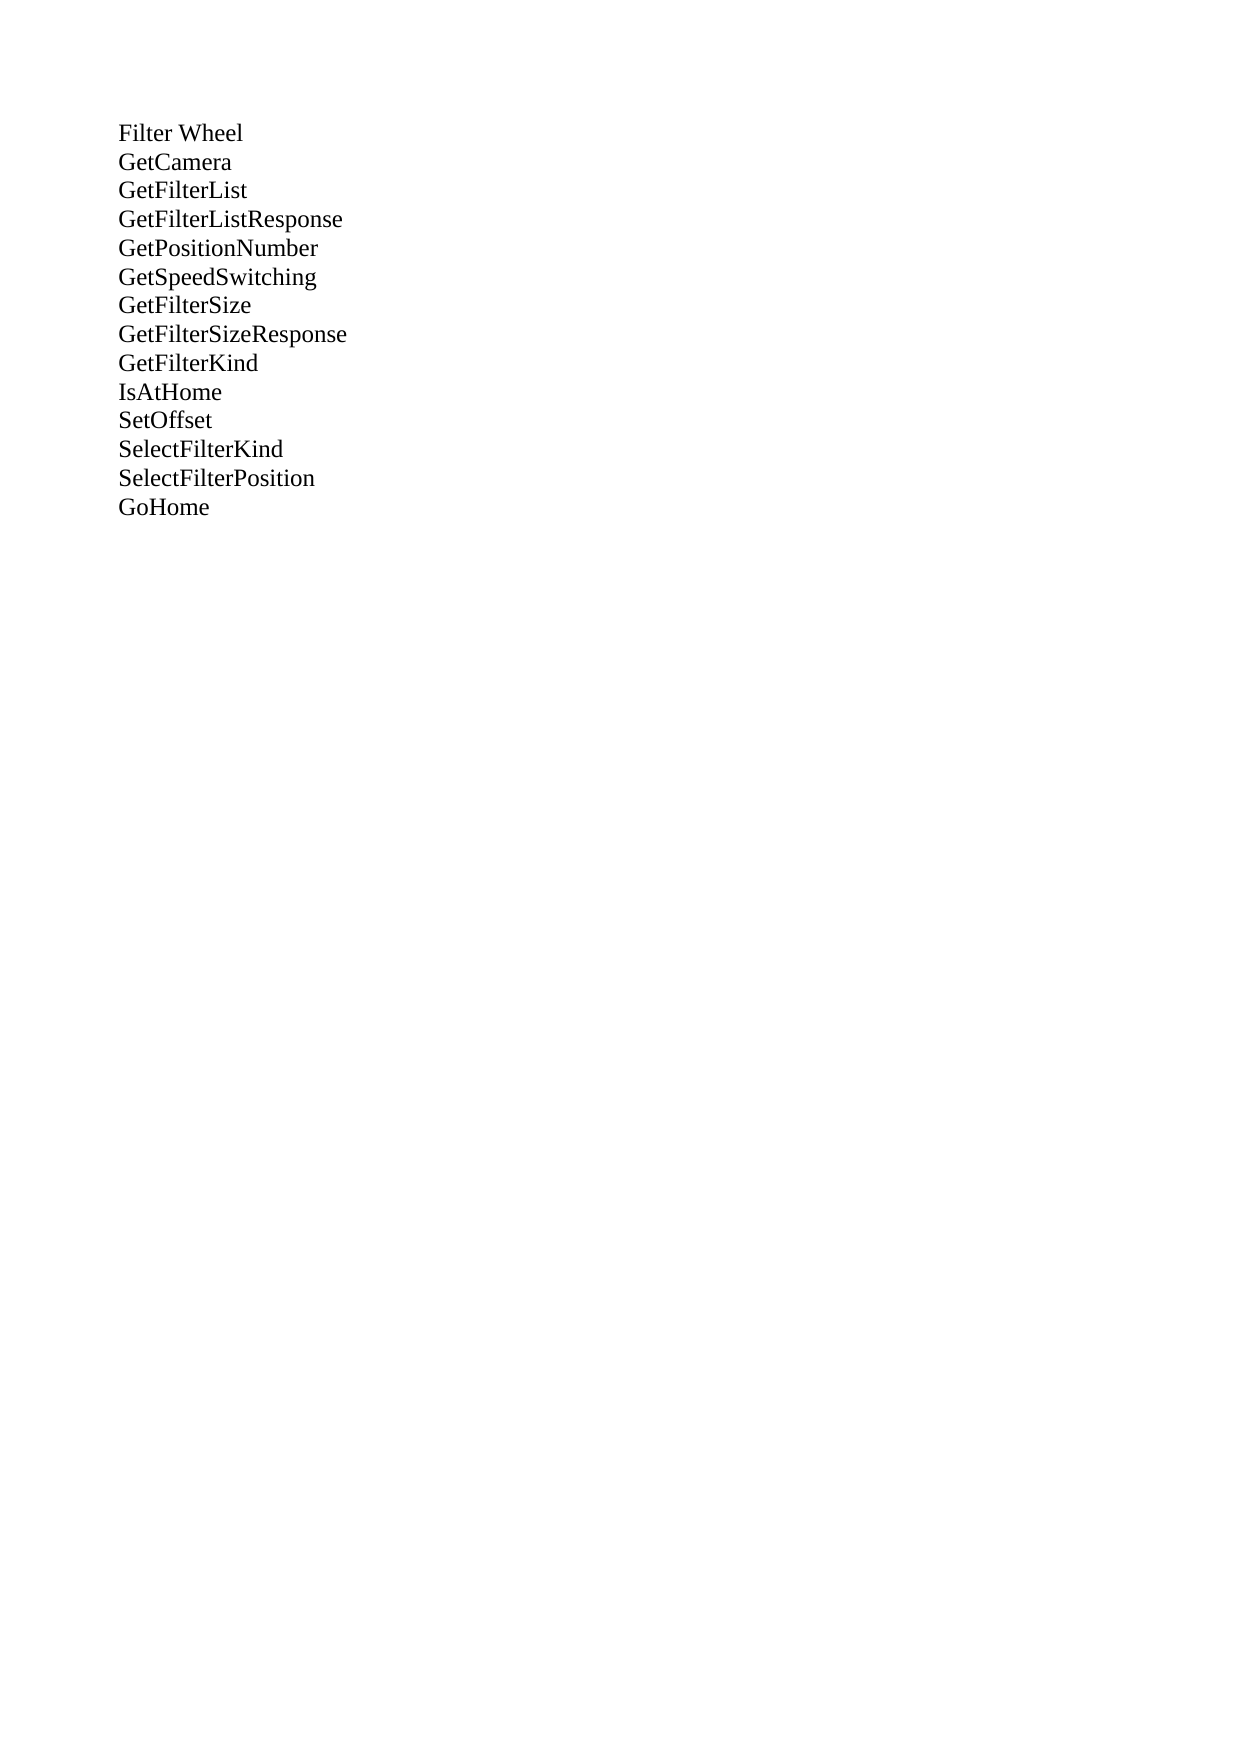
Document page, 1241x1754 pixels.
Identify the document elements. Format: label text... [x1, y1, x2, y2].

text GetFilterSize [118, 291, 1122, 319]
text GetFilterListResponse [118, 204, 1122, 233]
text Filter Wheel [118, 118, 1122, 147]
text SelectFilterPosition [118, 463, 1122, 492]
text GetFilterSizeResponse [118, 319, 1122, 348]
text GetFilterList [118, 176, 1122, 204]
text GetSpeedSwitching [118, 262, 1122, 291]
text SelectFilterKind [118, 434, 1122, 463]
text GetPositionNumber [118, 233, 1122, 262]
text SetOffset [118, 406, 1122, 434]
text GoHome [118, 492, 1122, 521]
text GetCamera [118, 147, 1122, 176]
text IsAtHome [118, 377, 1122, 406]
text GetFilterKind [118, 348, 1122, 377]
